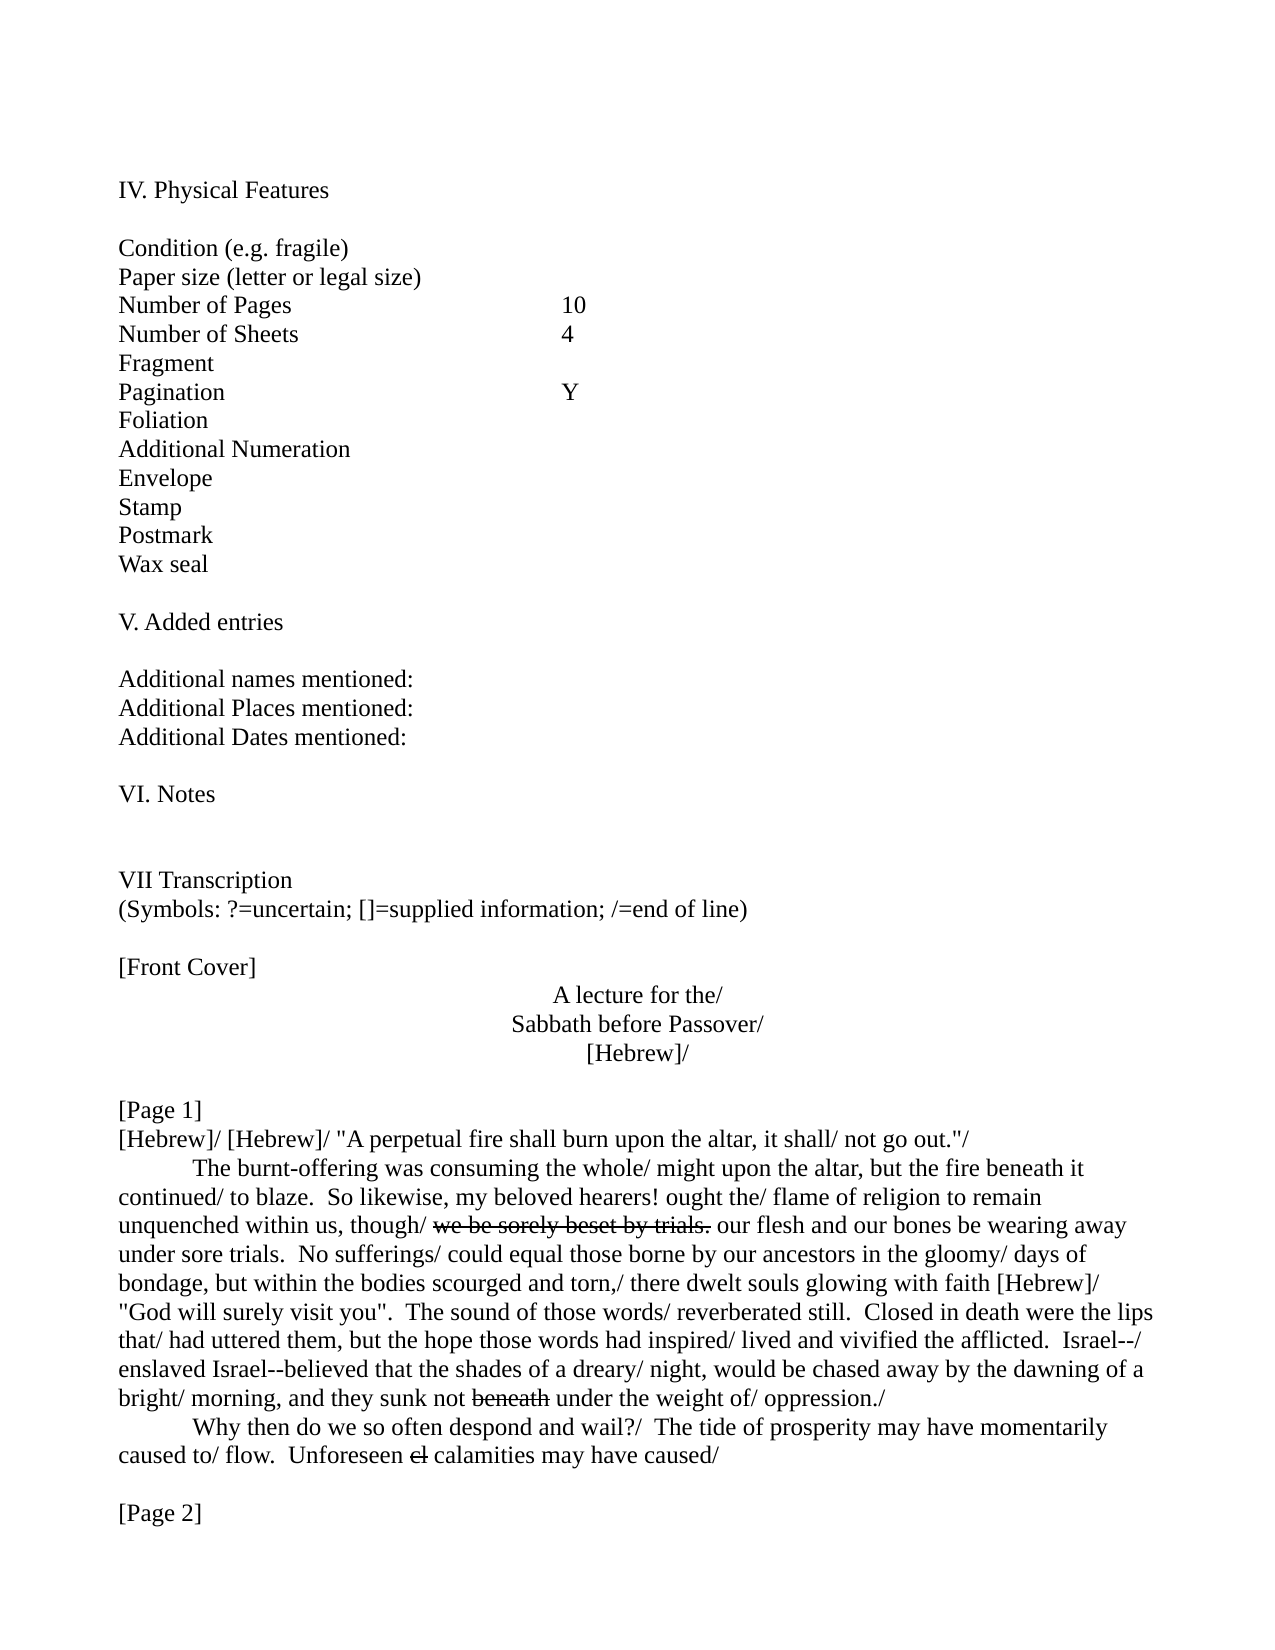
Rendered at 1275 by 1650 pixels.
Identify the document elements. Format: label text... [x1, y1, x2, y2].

text VII Transcription [118, 866, 1157, 894]
text Fragment [118, 348, 1157, 377]
text [Front Cover] [118, 952, 1157, 981]
text Sabbath before Passover/ [118, 1009, 1157, 1038]
text Wax seal [118, 549, 1157, 578]
text Pagination Y [118, 377, 1157, 406]
text Additional Places mentioned: [118, 693, 1157, 722]
text Number of Sheets 4 [118, 319, 1157, 348]
text [Page 2] [118, 1498, 1157, 1527]
text Condition (e.g. fragile) [118, 233, 1157, 262]
text V. Added entries [118, 607, 1157, 636]
text (Symbols: ?=uncertain; []=supplied information; /=end of line) [118, 894, 1157, 923]
text Envelope [118, 463, 1157, 492]
text A lecture for the/ [118, 981, 1157, 1009]
text Number of Pages 10 [118, 291, 1157, 319]
text Postma rk [118, 521, 1157, 549]
text Why then do we so often despond and wail?/ The tide of prosperity may have momentarily caused to/ flow. Unforeseen cl calamities may have caused/ [118, 1412, 1157, 1469]
text [Hebrew]/ [118, 1038, 1157, 1067]
text Additional names mentioned: [118, 664, 1157, 693]
text [Page 1] [118, 1096, 1157, 1124]
text Stamp [118, 492, 1157, 521]
text The burnt-offering was consuming the whole/ might upon the altar, but the fire beneath it continued/ to blaze. So likewise, my beloved hearers! ought the/ flame of religion to remain unquenched within us, though/ we be sorely beset by trials. our flesh and our bones be wearing away under sore trials. No sufferings/ could equal those borne by our ancestors in the gloomy/ days of bondage, but within the bodies scourged and torn,/ there dwelt souls glowing with faith [Hebrew]/ "God will surely visit you". The sound of those words/ reverberated still. Closed in death were the lips that/ had uttered them, but the hope those words had inspired/ lived and vivified the afflicted. Israel--/ enslaved Israel--believed that the shades of a dreary/ night, would be chased away by the dawning of a bright/ morning, and they sunk not beneath under the weight of/ oppression./ [118, 1153, 1157, 1412]
text Foliation [118, 406, 1157, 434]
text VI. Notes [118, 779, 1157, 808]
text Paper size (letter or legal size) [118, 262, 1157, 291]
text IV. Physical Features [118, 176, 1157, 204]
text Additional Dates mentioned: [118, 722, 1157, 751]
text [Hebrew]/ [Hebrew]/ "A perpetual fire shall burn upon the altar, it shall/ not go out."/ [118, 1124, 1157, 1153]
text Additional Numeration [118, 434, 1157, 463]
